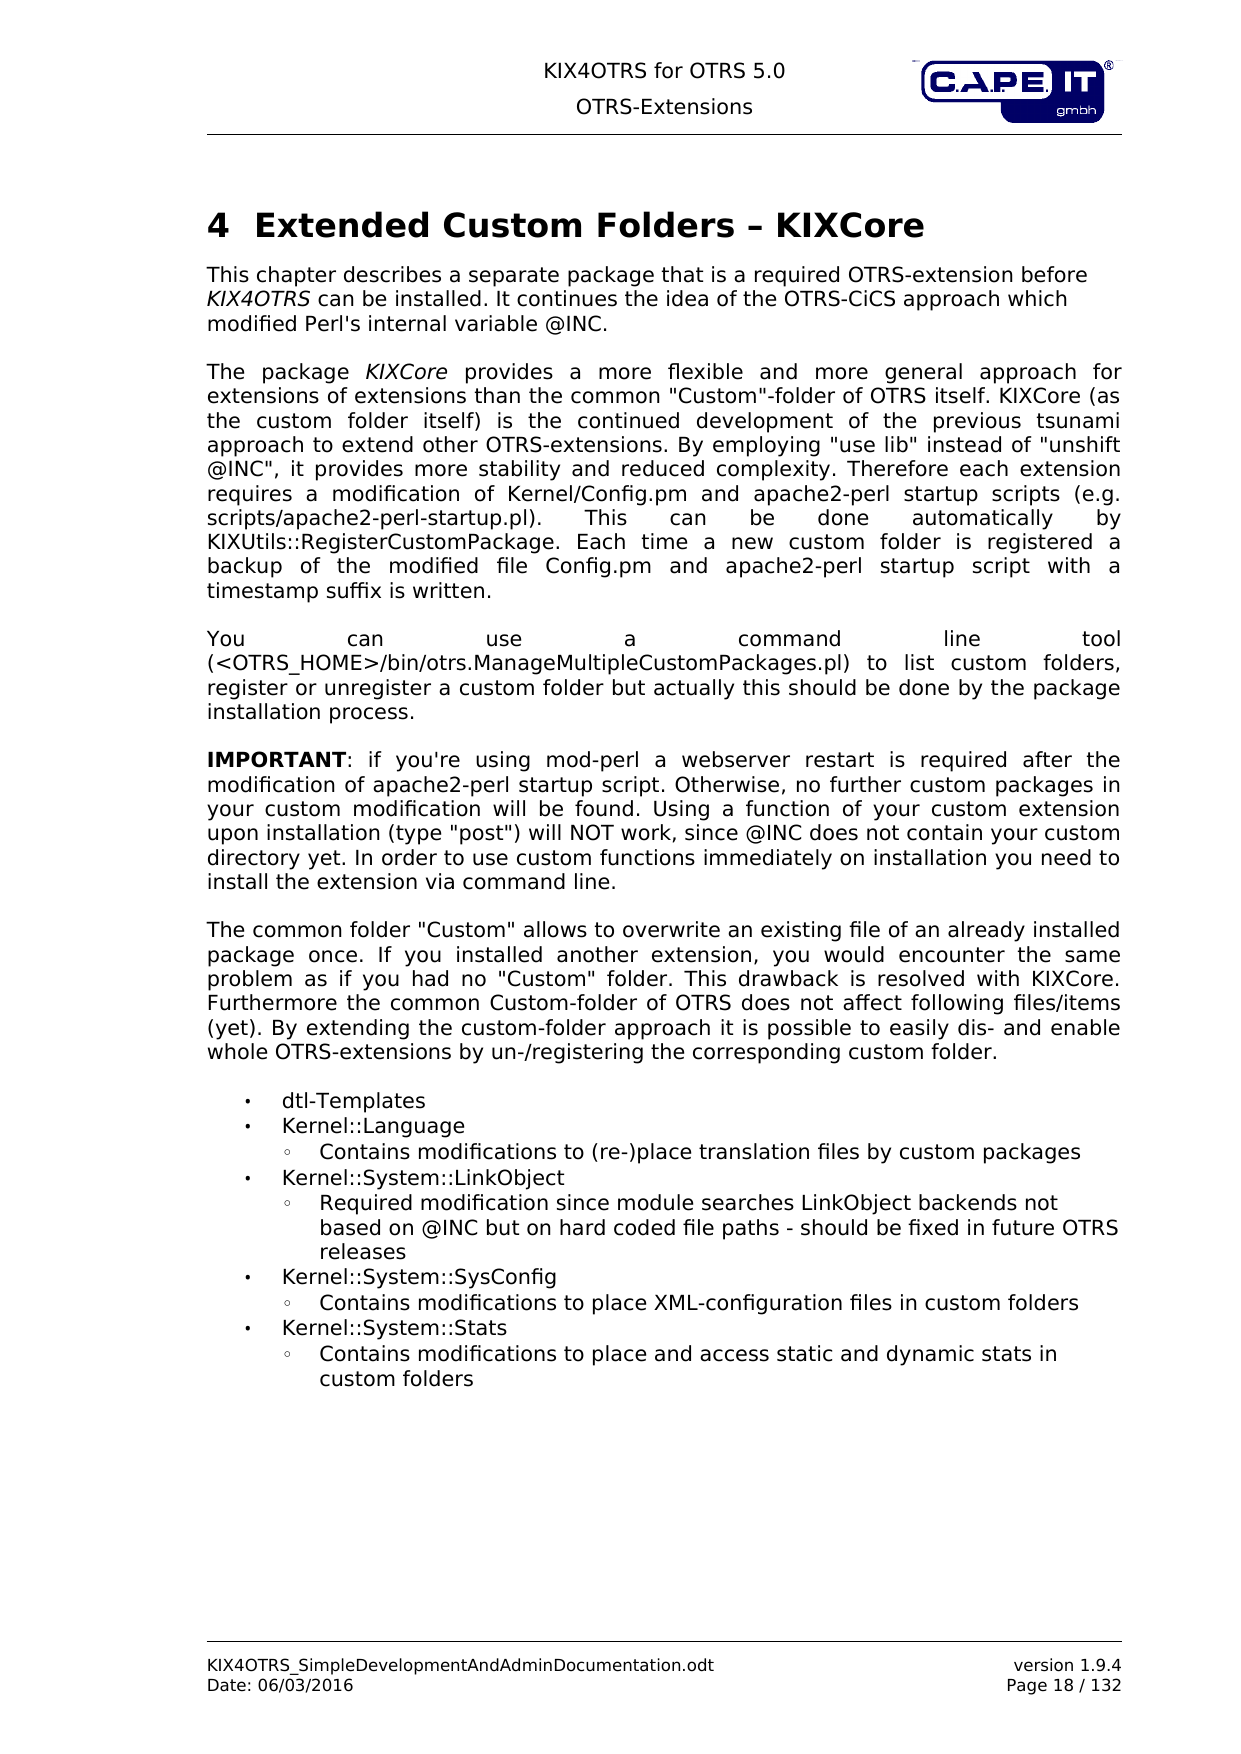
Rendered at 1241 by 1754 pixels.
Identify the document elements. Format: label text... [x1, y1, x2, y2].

list Contains modifications to place XML-configuration files in custom folders [282, 1290, 1122, 1316]
text The common folder "Custom" allows to overwrite an existing file of an already installed package once. If you installed another extension, you would encounter the same problem as if you had no "Custom" folder. This drawback is resolved with KIXCore. Furthermore the common Custom-folder of OTRS does not affect following files/items (yet). By extending the custom-folder approach it is possible to easily dis- and enable whole OTRS-extensions by un-/registering the corresponding custom folder. [207, 918, 1122, 1064]
text The package KIXCore provides a more flexible and more general approach for extensions of extensions than the common "Custom"-folder of OTRS itself. KIXCore (as the custom folder itself) is the continued development of the previous tsunami approach to extend other OTRS-extensions. By employing "use lib" instead of "unshift @INC", it provides more stability and reduced complexity. Therefore each extension requires a modification of Kernel/Config.pm and apache2-perl startup scripts (e.g. scripts/apache2-perl-startup.pl). This can be done automatically by KIXUtils::RegisterCustomPackage. Each time a new custom folder is registered a backup of the modified file Config.pm and apache2-perl startup script with a timestamp suffix is written. [207, 360, 1122, 603]
list Kernel::System::Stats [244, 1316, 1122, 1341]
list Contains modifications to (re-)place translation files by custom packages [282, 1139, 1122, 1165]
picture [921, 60, 1114, 123]
text You can use a command line tool (<OTRS_HOME>/bin/otrs.ManageMultipleCustomPackages.pl) to list custom folders, register or unregister a custom folder but actually this should be done by the package installation process. [207, 627, 1122, 724]
list Contains modifications to place and access static and dynamic stats in custom folders [282, 1341, 1122, 1391]
list Kernel::Language [244, 1114, 1122, 1139]
list Kernel::System::LinkObject [244, 1165, 1122, 1190]
list Required modification since module searches LinkObject backends not based on @INC but on hard coded file paths - should be fixed in future OTRS releases [282, 1190, 1122, 1264]
text This chapter describes a separate package that is a required OTRS-extension before KIX4OTRS can be installed. It continues the idea of the OTRS-CiCS approach which modified Perl's internal variable @INC. [207, 263, 1122, 336]
list dtl-Templates [244, 1088, 1122, 1114]
list Kernel::System::SysConfig [244, 1264, 1122, 1290]
text IMPORTANT: if you're using mod-perl a webserver restart is required after the modification of apache2-perl startup script. Otherwise, no further custom packages in your custom modification will be found. Using a function of your custom extension upon installation (type "post") will NOT work, since @INC does not contain your custom directory yet. In order to use custom functions immediately on installation you need to install the extension via command line. [207, 748, 1122, 894]
subtitle Extended Custom Folders – KIXCore [207, 207, 1122, 245]
